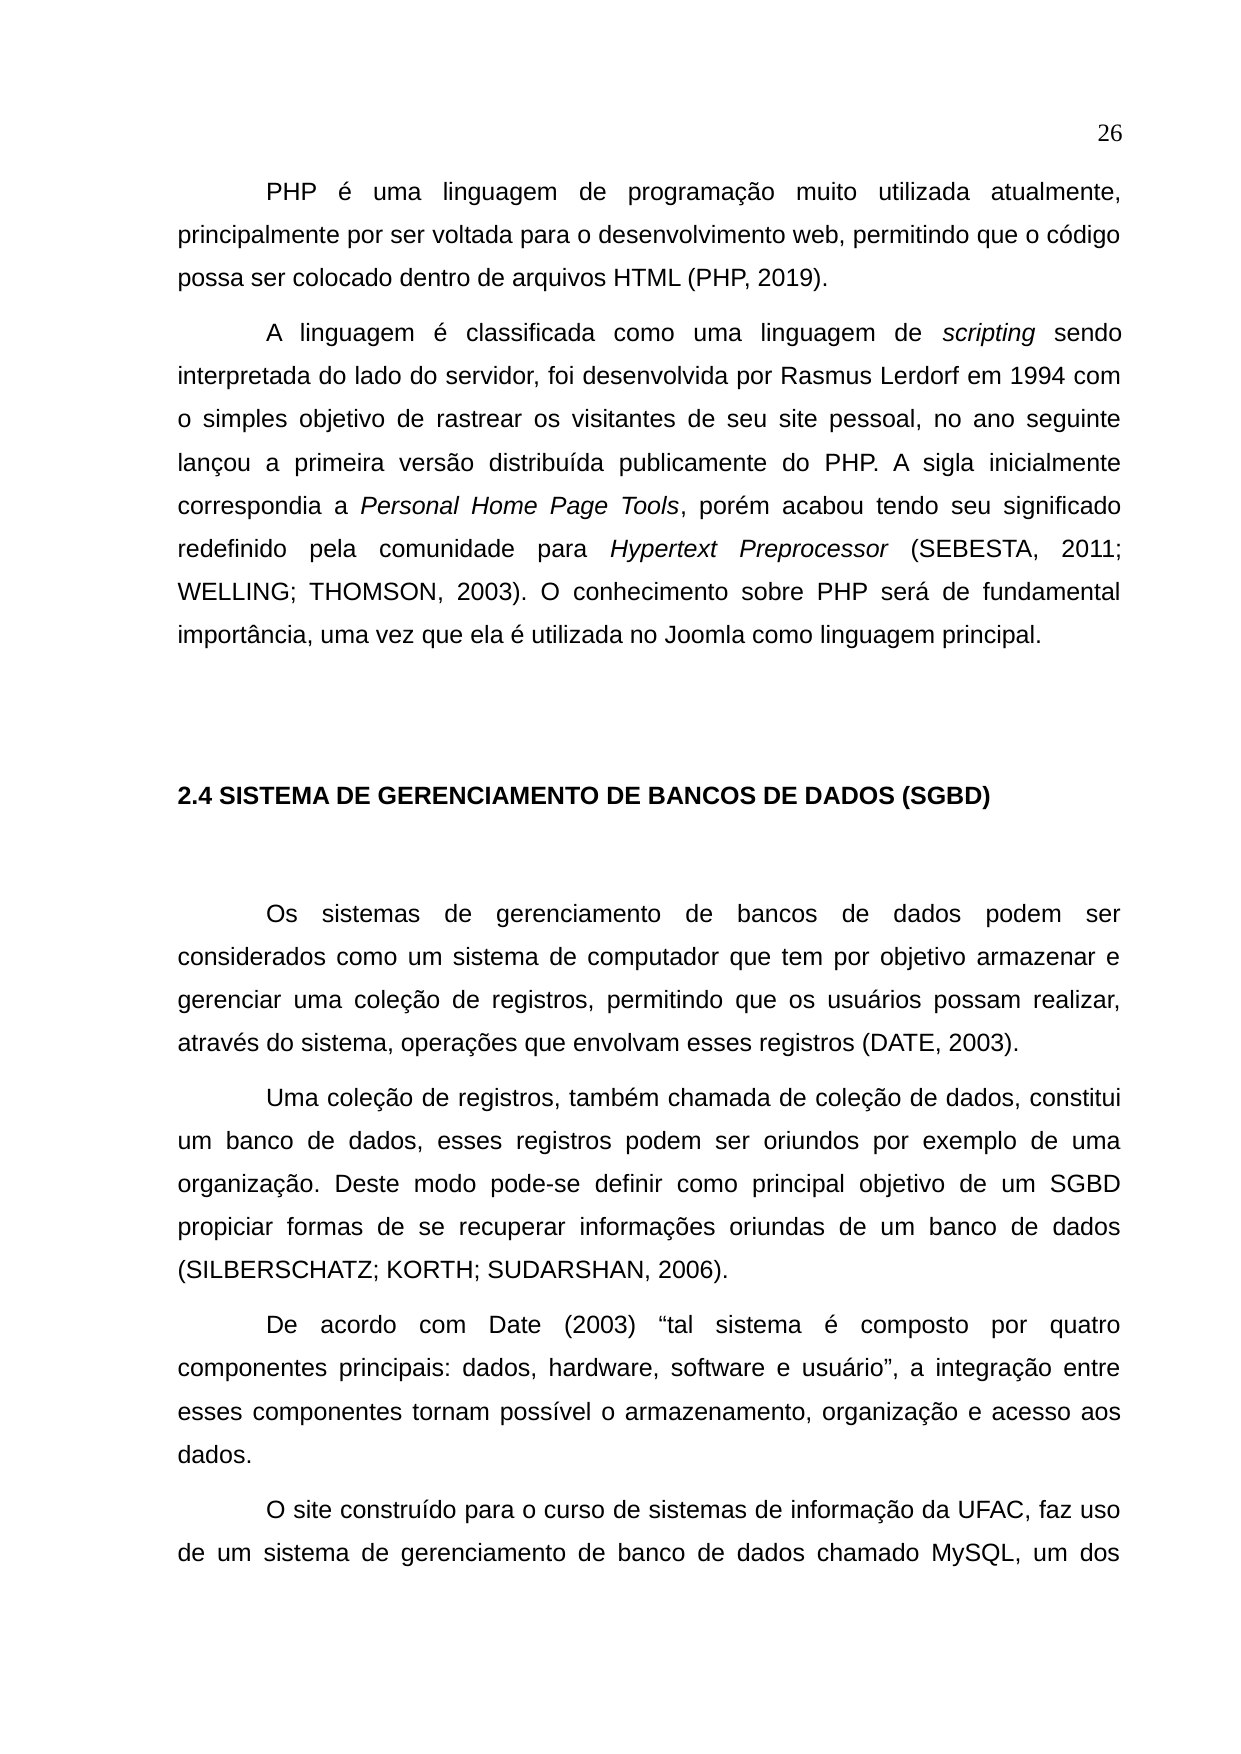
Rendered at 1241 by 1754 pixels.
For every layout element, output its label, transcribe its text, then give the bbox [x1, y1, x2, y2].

text Os sistemas de gerenciamento de bancos de dados podem ser considerados como um sistema de computador que tem por objetivo armazenar e gerenciar uma coleção de registros, permitindo que os usuários possam realizar, através do sistema, operações que envolvam esses registros (DATE, 2003). [177, 899, 1122, 1057]
text A linguagem é classificada como uma linguagem de scripting sendo interpretada do lado do servidor, foi desenvolvida por Rasmus Lerdorf em 1994 com o simples objetivo de rastrear os visitantes de seu site pessoal, no ano seguinte lançou a primeira versão distribuída publicamente do PHP. A sigla inicialmente correspondia a Personal Home Page Tools, porém acabou tendo seu significado redefinido pela comunidade para Hypertext Preprocessor (SEBESTA, 2011; WELLING; THOMSON, 2003). O conhecimento sobre PHP será de fundamental importância, uma vez que ela é utilizada no Joomla como linguagem principal. [177, 318, 1122, 649]
text PHP é uma linguagem de programação muito utilizada atualmente, principalmente por ser voltada para o desenvolvimento web, permitindo que o código possa ser colocado dentro de arquivos HTML (PHP, 2019). [177, 177, 1122, 292]
text Uma coleção de registros, também chamada de coleção de dados, constitui um banco de dados, esses registros podem ser oriundos por exemplo de uma organização. Deste modo pode-se definir como principal objetivo de um SGBD propiciar formas de se recuperar informações oriundas de um banco de dados (SILBERSCHATZ; KORTH; SUDARSHAN, 2006). [177, 1083, 1122, 1284]
text De acordo com Date (2003) “tal sistema é composto por quatro componentes principais: dados, hardware, software e usuário”, a integração entre esses componentes tornam possível o armazenamento, organização e acesso aos dados. [177, 1310, 1122, 1468]
text 2.4 SISTEMA DE GERENCIAMENTO DE BANCOS DE DADOS (SGBD) [177, 781, 1122, 810]
text O site construído para o curso de sistemas de informação da UFAC, faz uso de um sistema de gerenciamento de banco de dados chamado MySQL, um dos [177, 1494, 1122, 1566]
